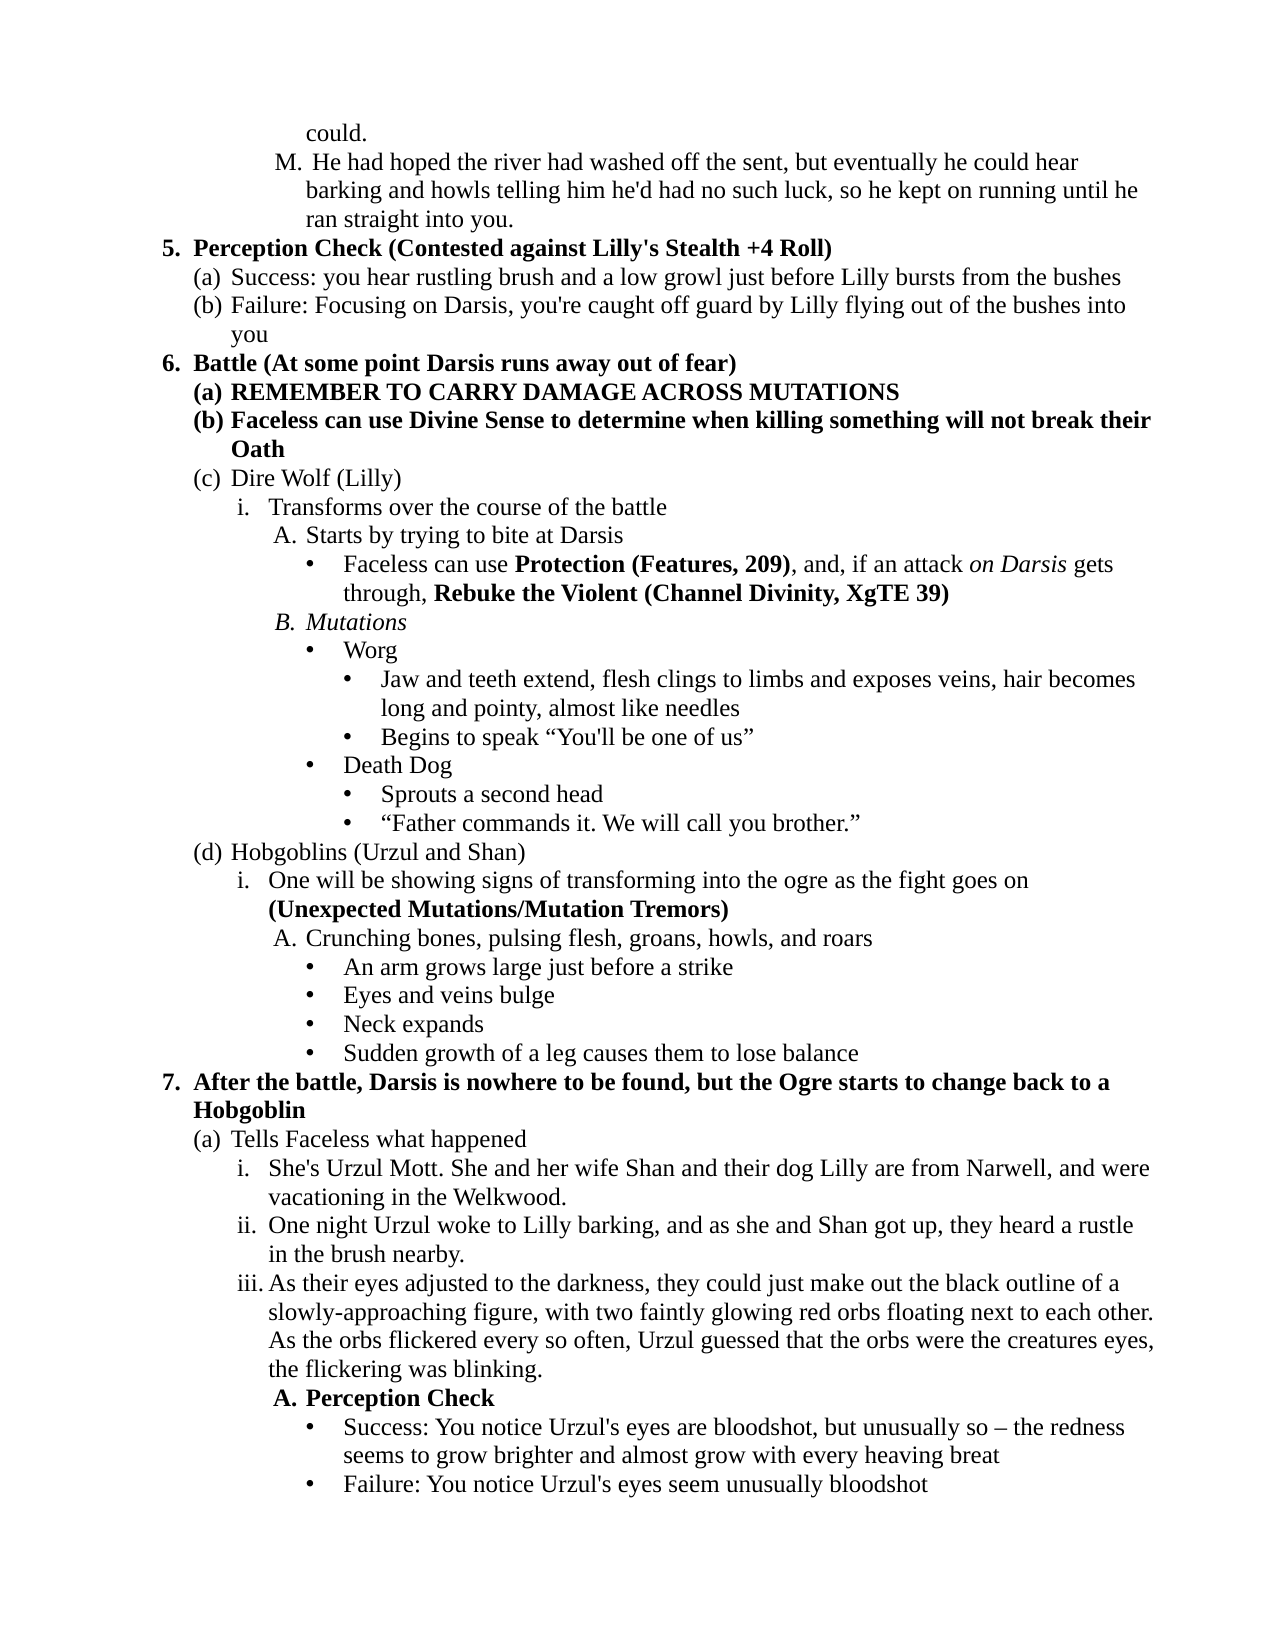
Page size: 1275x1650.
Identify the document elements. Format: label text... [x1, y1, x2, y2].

list Starts by trying to bite at Darsis [268, 521, 1157, 549]
list Transforms over the course of the battle [231, 492, 1157, 521]
list Sprouts a second head [343, 779, 1157, 808]
list Success: you hear rustling brush and a low growl just before Lilly bursts from the bushes [193, 262, 1157, 291]
list After the battle, Darsis is nowhere to be found, but the Ogre starts to change back to a Hobgoblin [156, 1067, 1157, 1124]
list “Father commands it. We will call you brother.” [343, 808, 1157, 837]
list Failure: You notice Urzul's eyes seem unusually bloodshot [306, 1469, 1157, 1498]
list could. [268, 118, 1157, 147]
list Crunching bones, pulsing flesh, groans, howls, and roars [268, 923, 1157, 952]
list She's Urzul Mott. She and her wife Shan and their dog Lilly are from Narwell, and were vacationing in the Welkwood. [231, 1153, 1157, 1211]
list One will be showing signs of transforming into the ogre as the fight goes on (Unexpected Mutations/Mutation Tremors) [231, 866, 1157, 923]
list Dire Wolf (Lilly) [193, 463, 1157, 492]
list Perception Check (Contested against Lilly's Stealth +4 Roll) [156, 233, 1157, 262]
list Begins to speak “You'll be one of us” [343, 722, 1157, 751]
list Death Dog [306, 751, 1157, 779]
list Sudden growth of a leg causes them to lose balance [306, 1038, 1157, 1067]
list Perception Check [268, 1383, 1157, 1412]
list He had hoped the river had washed off the sent, but eventually he could hear barking and howls telling him he'd had no such luck, so he kept on running until he ran straight into you. [268, 147, 1157, 233]
list Worg [306, 636, 1157, 664]
list Faceless can use Divine Sense to determine when killing something will not break their Oath [193, 406, 1157, 463]
list Battle (At some point Darsis runs away out of fear) [156, 348, 1157, 377]
list REMEMBER TO CARRY DAMAGE ACROSS MUTATIONS [193, 377, 1157, 406]
list As their eyes adjusted to the darkness, they could just make out the black outline of a slowly-approaching figure, with two faintly glowing red orbs floating next to each other. As the orbs flickered every so often, Urzul guessed that the orbs were the creatures eyes, the flickering was blinking. [231, 1268, 1157, 1383]
list Faceless can use Protection (Features, 209), and, if an attack on Darsis gets through, Rebuke the Violent (Channel Divinity, XgTE 39) [306, 549, 1157, 607]
list Tells Faceless what happened [193, 1124, 1157, 1153]
list Mutations [268, 607, 1157, 636]
list Jaw and teeth extend, flesh clings to limbs and exposes veins, hair becomes long and pointy, almost like needles [343, 664, 1157, 722]
list Success: You notice Urzul's eyes are bloodshot, but unusually so – the redness seems to grow brighter and almost grow with every heaving breat [306, 1412, 1157, 1469]
list Eyes and veins bulge [306, 981, 1157, 1009]
list One night Urzul woke to Lilly barking, and as she and Shan got up, they heard a rustle in the brush nearby. [231, 1211, 1157, 1268]
list An arm grows large just before a strike [306, 952, 1157, 981]
list Failure: Focusing on Darsis, you're caught off guard by Lilly flying out of the bushes into you [193, 291, 1157, 348]
list Hobgoblins (Urzul and Shan) [193, 837, 1157, 866]
list Neck expands [306, 1009, 1157, 1038]
